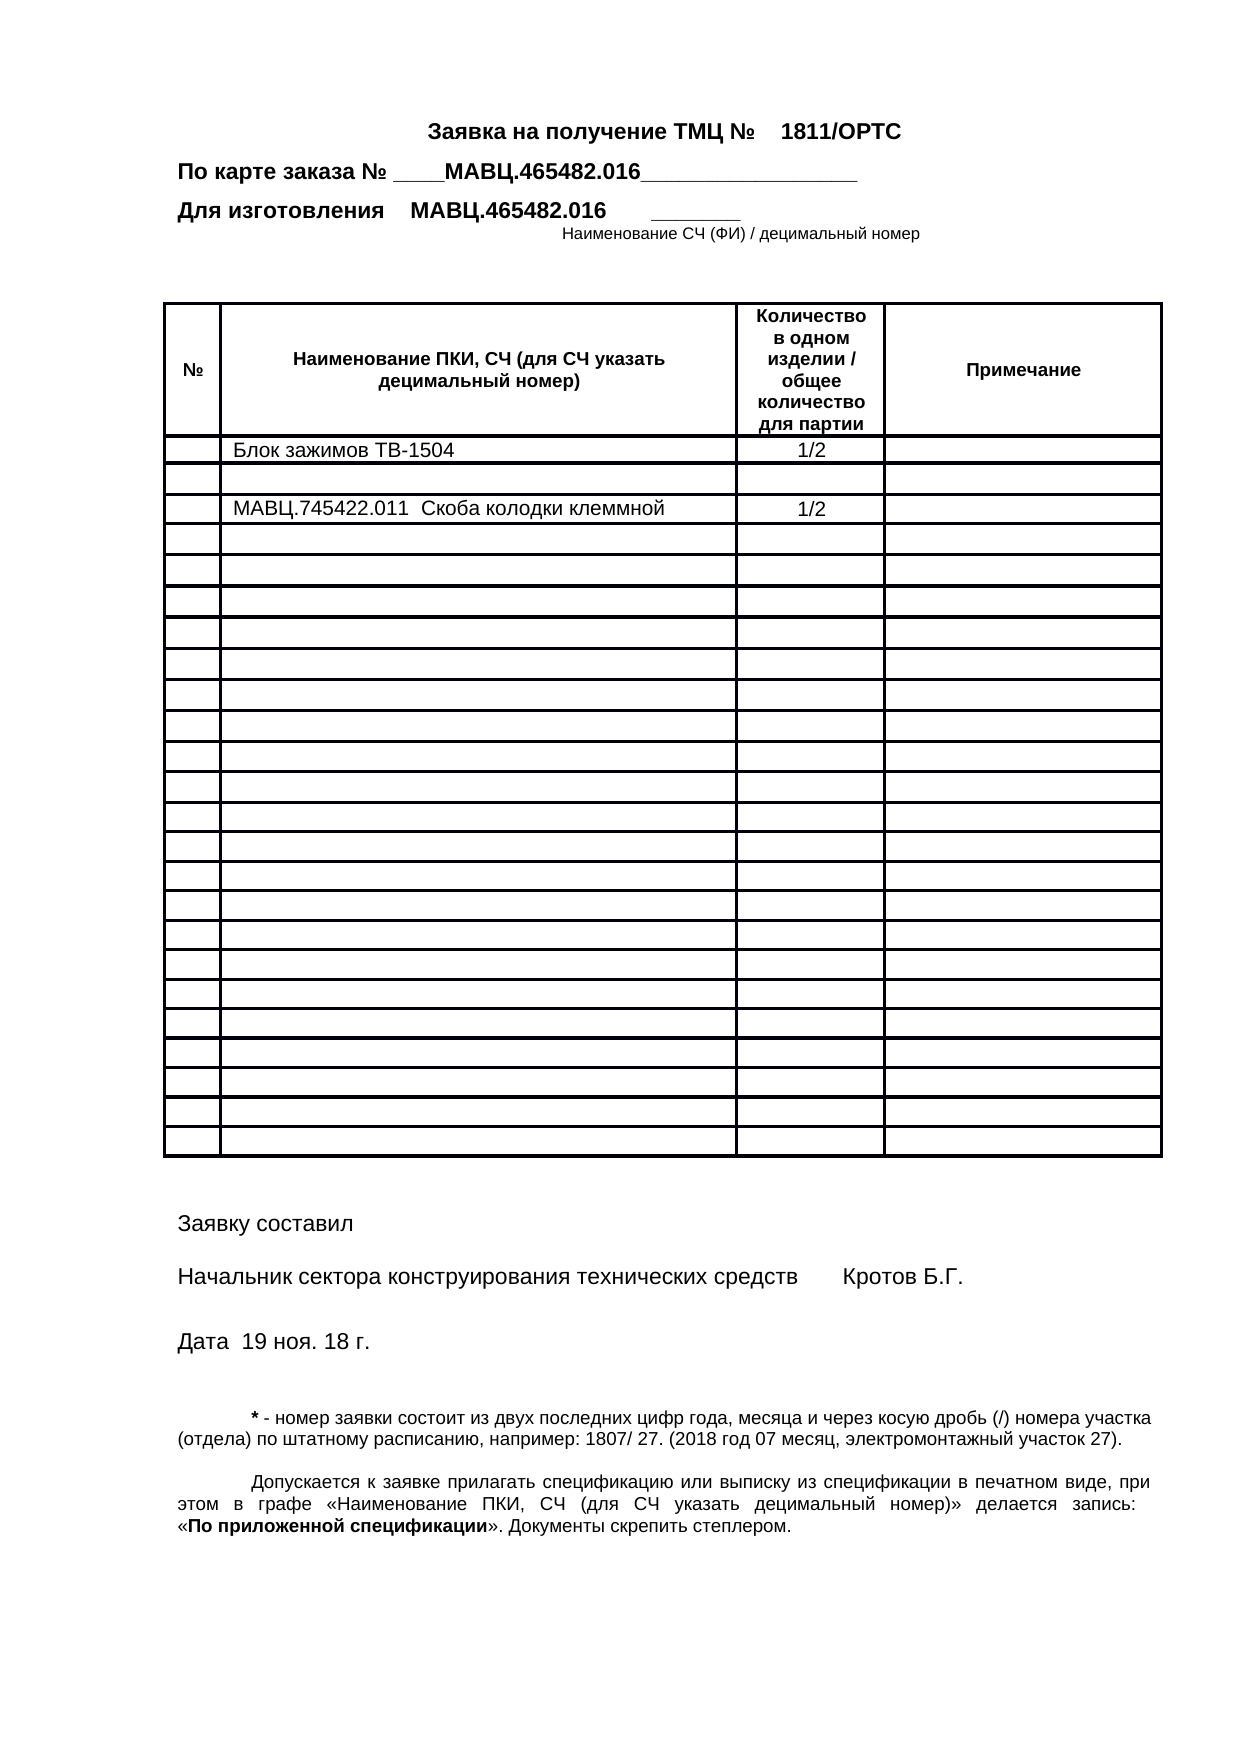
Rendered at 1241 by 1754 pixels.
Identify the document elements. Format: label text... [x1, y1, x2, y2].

table_cell [886, 922, 1160, 948]
table_cell [166, 619, 219, 647]
table_cell [222, 981, 735, 1007]
table_cell [222, 465, 735, 492]
table_cell Блок зажимов TB-1504 [222, 438, 735, 461]
table_cell [886, 1099, 1160, 1125]
table_cell [222, 951, 735, 977]
table_cell [166, 863, 219, 889]
table_cell МАВЦ.745422.011 Скоба колодки клеммной [222, 496, 735, 522]
table_cell [738, 1069, 883, 1095]
table_cell [222, 556, 735, 584]
table_cell [738, 525, 883, 553]
table_cell [166, 650, 219, 678]
table_cell [886, 743, 1160, 769]
table_cell [886, 650, 1160, 678]
table_cell [222, 1128, 735, 1154]
table_cell [738, 804, 883, 830]
table_cell [166, 892, 219, 918]
table_header Количество в одном изделии / общее количество для партии [738, 305, 883, 434]
table_cell [738, 773, 883, 801]
table_cell [886, 1040, 1160, 1066]
table_cell [886, 951, 1160, 977]
table_cell [166, 465, 219, 492]
table_cell [886, 1069, 1160, 1095]
table_header Наименование ПКИ, СЧ (для СЧ указать децимальный номер) [222, 305, 735, 434]
table_cell [738, 1010, 883, 1036]
list Дата 19 ноя. 18 г. [177, 1328, 1152, 1354]
table_cell [738, 1128, 883, 1154]
table_cell [886, 833, 1160, 859]
table_cell [738, 981, 883, 1007]
table_cell [222, 1069, 735, 1095]
table_cell [738, 1040, 883, 1066]
table_cell [166, 1128, 219, 1154]
table_cell [166, 951, 219, 977]
table_cell [886, 804, 1160, 830]
table_cell [222, 773, 735, 801]
table_cell [886, 438, 1160, 461]
table_cell [166, 712, 219, 740]
table_cell [166, 1010, 219, 1036]
table_cell [738, 1099, 883, 1125]
table_cell [222, 1040, 735, 1066]
list Заявку составил [177, 1210, 1152, 1237]
table_cell [738, 619, 883, 647]
table_cell [166, 1099, 219, 1125]
table_cell [886, 681, 1160, 709]
table_cell [886, 892, 1160, 918]
list Наименование СЧ (ФИ) / децимальный номер [177, 223, 1152, 243]
table_cell [886, 588, 1160, 615]
table_cell [886, 981, 1160, 1007]
table_cell [738, 922, 883, 948]
table_cell 1/2 [738, 438, 883, 461]
table_cell [738, 892, 883, 918]
table_cell [222, 863, 735, 889]
table_cell [222, 804, 735, 830]
table_cell [166, 981, 219, 1007]
table_cell [166, 773, 219, 801]
table_cell [222, 833, 735, 859]
table_cell [222, 525, 735, 553]
table_cell [738, 863, 883, 889]
table_cell [222, 712, 735, 740]
table_cell [166, 1040, 219, 1066]
table_header № [166, 305, 219, 434]
table_cell [738, 681, 883, 709]
table_cell [166, 438, 219, 461]
table_header Примечание [886, 305, 1160, 434]
table_cell [166, 525, 219, 553]
table_cell [222, 922, 735, 948]
table_cell [886, 556, 1160, 584]
table_cell [886, 863, 1160, 889]
table_cell [166, 743, 219, 769]
table_cell [166, 804, 219, 830]
table_cell [166, 556, 219, 584]
table_cell [738, 650, 883, 678]
table_cell [886, 619, 1160, 647]
table_cell [222, 743, 735, 769]
table_cell [886, 773, 1160, 801]
table_cell [738, 833, 883, 859]
list Для изготовления МАВЦ.465482.016 _______ [177, 197, 1152, 223]
table_cell [738, 712, 883, 740]
table_cell [222, 1010, 735, 1036]
table_cell [738, 556, 883, 584]
table_cell [166, 1069, 219, 1095]
table_cell [166, 681, 219, 709]
table_cell [886, 525, 1160, 553]
table_cell [222, 588, 735, 615]
list Заявка на получение ТМЦ № 1811/ОРТС [177, 118, 1152, 144]
table_cell [886, 496, 1160, 522]
table_cell [738, 743, 883, 769]
table_cell [222, 650, 735, 678]
list Начальник сектора конструирования технических средств Кротов Б.Г. [177, 1263, 1152, 1289]
table_cell [886, 1010, 1160, 1036]
table_cell [886, 1128, 1160, 1154]
table_cell [222, 892, 735, 918]
table_cell [738, 588, 883, 615]
list * - номер заявки состоит из двух последних цифр года, месяца и через косую дробь (/) номера участка (отдела) по штатному расписанию, например: 1807/ 27. (2018 год 07 месяц, электромонтажный участок 27). [177, 1407, 1152, 1450]
table_cell [738, 951, 883, 977]
table_cell [886, 712, 1160, 740]
list Допускается к заявке прилагать спецификацию или выписку из спецификации в печатном виде, при этом в графе «Наименование ПКИ, СЧ (для СЧ указать децимальный номер)» делается запись: «По приложенной спецификации». Документы скрепить степлером. [177, 1471, 1152, 1536]
table_cell [738, 465, 883, 492]
table_cell [222, 681, 735, 709]
table_cell [886, 465, 1160, 492]
table_cell [166, 496, 219, 522]
table_cell [166, 922, 219, 948]
table_cell [222, 1099, 735, 1125]
table_cell [222, 619, 735, 647]
table_cell [166, 588, 219, 615]
table_cell [166, 833, 219, 859]
table_cell 1/2 [738, 496, 883, 522]
list По карте заказа № ____МАВЦ.465482.016_________________ [177, 158, 1152, 184]
